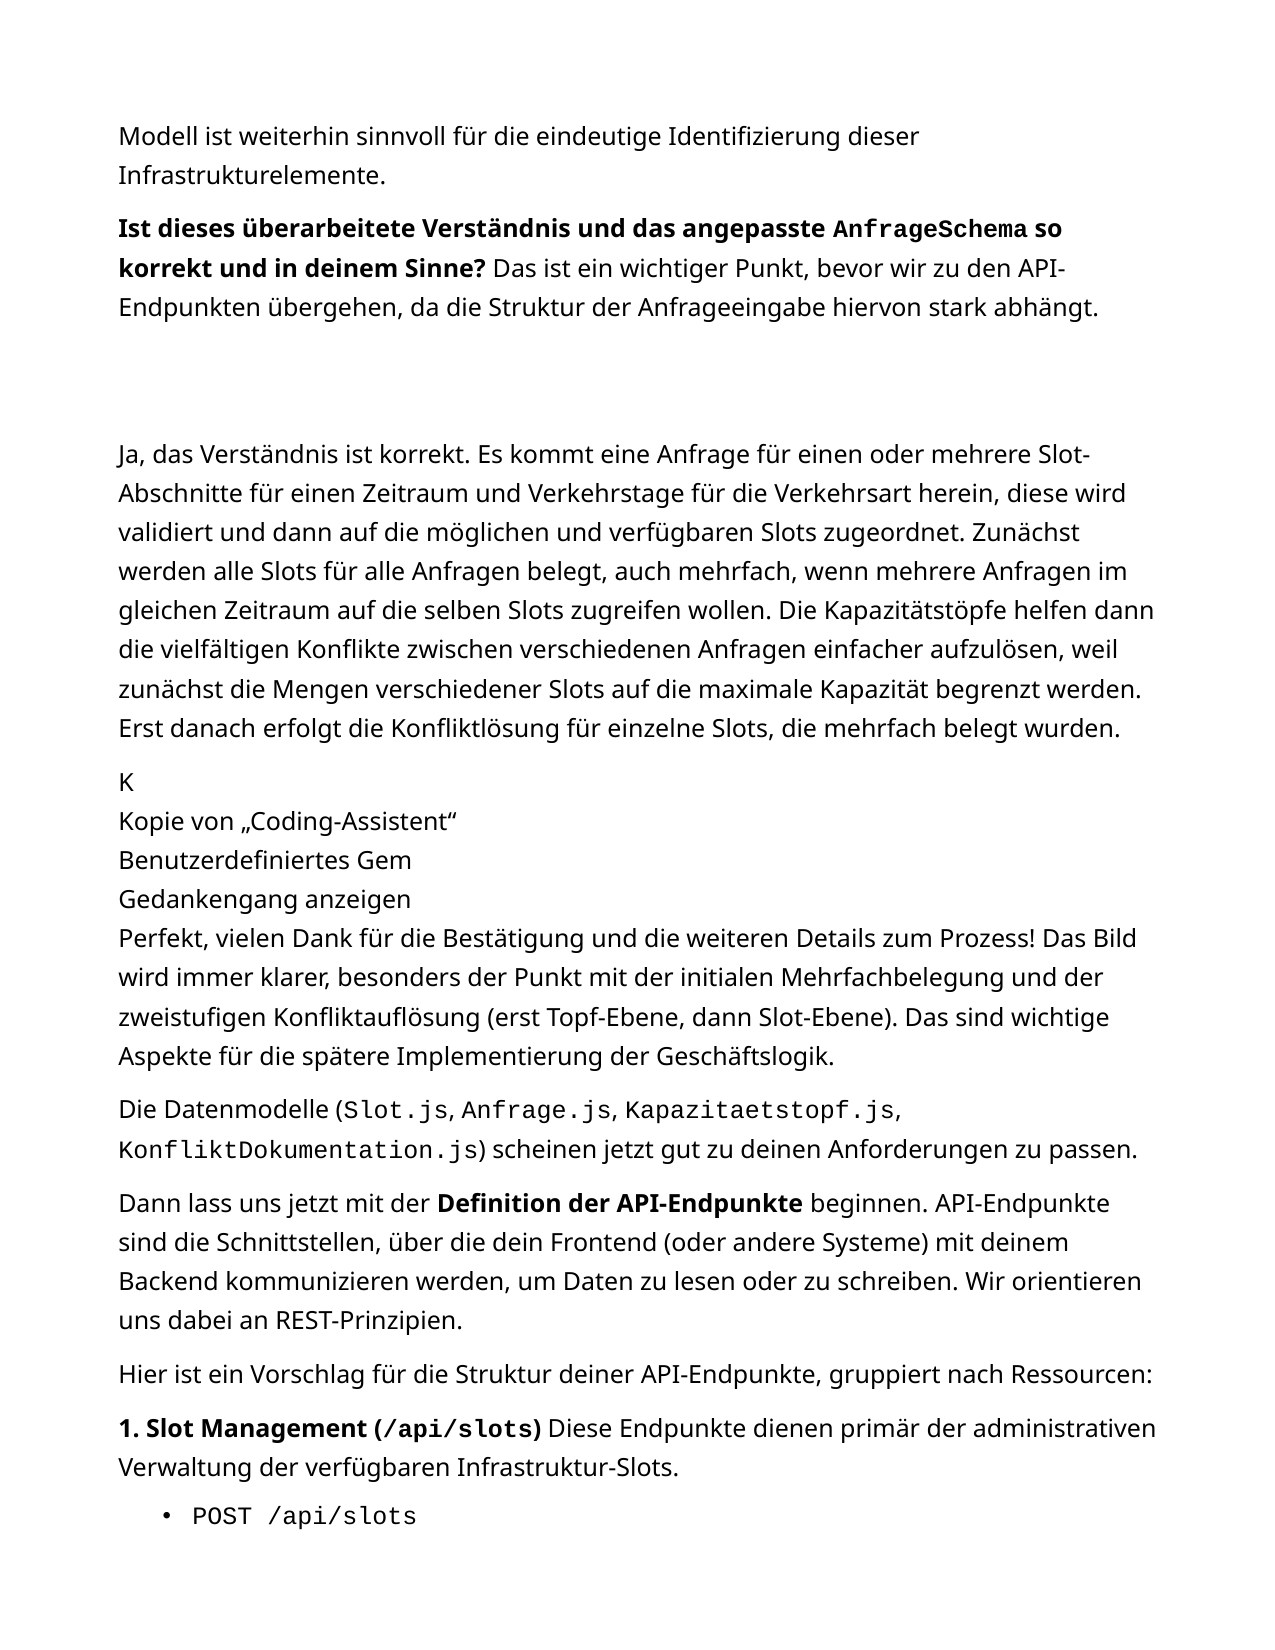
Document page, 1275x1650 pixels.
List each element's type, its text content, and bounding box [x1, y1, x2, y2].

text Dann lass uns jetzt mit der Definition der API-Endpunkte beginnen. API-Endpunkte sind die Schnittstellen, über die dein Frontend (oder andere Systeme) mit deinem Backend kommunizieren werden, um Daten zu lesen oder zu schreiben. Wir orientieren uns dabei an REST-Prinzipien. [118, 1185, 1157, 1337]
text 1. Slot Management (/api/slots) Diese Endpunkte dienen primär der administrativen Verwaltung der verfügbaren Infrastruktur-Slots. [118, 1410, 1157, 1484]
text Benutzerdefiniertes Gem [118, 842, 1157, 877]
text Gedankengang anzeigen [118, 882, 1157, 916]
text Perfekt, vielen Dank für die Bestätigung und die weiteren Details zum Prozess! Das Bild wird immer klarer, besonders der Punkt mit der initialen Mehrfachbelegung und der zweistufigen Konfliktauflösung (erst Topf-Ebene, dann Slot-Ebene). Das sind wichtige Aspekte für die spätere Implementierung der Geschäftslogik. [118, 921, 1157, 1072]
text Modell ist weiterhin sinnvoll für die eindeutige Identifizierung dieser Infrastrukturelemente. [118, 118, 1157, 191]
list POST /api/slots [162, 1503, 1157, 1532]
text Kopie von „Coding-Assistent“ [118, 803, 1157, 837]
text Hier ist ein Vorschlag für die Struktur deiner API-Endpunkte, gruppiert nach Ressourcen: [118, 1357, 1157, 1391]
text Die Datenmodelle (Slot.js, Anfrage.js, Kapazitaetstopf.js, KonfliktDokumentation.js) scheinen jetzt gut zu deinen Anforderungen zu passen. [118, 1092, 1157, 1166]
text K [118, 764, 1157, 798]
text Ja, das Verständnis ist korrekt. Es kommt eine Anfrage für einen oder mehrere Slot-Abschnitte für einen Zeitraum und Verkehrstage für die Verkehrsart herein, diese wird validiert und dann auf die möglichen und verfügbaren Slots zugeordnet. Zunächst werden alle Slots für alle Anfragen belegt, auch mehrfach, wenn mehrere Anfragen im gleichen Zeitraum auf die selben Slots zugreifen wollen. Die Kapazitätstöpfe helfen dann die vielfältigen Konflikte zwischen verschiedenen Anfragen einfacher aufzulösen, weil zunächst die Mengen verschiedener Slots auf die maximale Kapazität begrenzt werden. Erst danach erfolgt die Konfliktlösung für einzelne Slots, die mehrfach belegt wurden. [118, 436, 1157, 744]
text Ist dieses überarbeitete Verständnis und das angepasste AnfrageSchema so korrekt und in deinem Sinne? Das ist ein wichtiger Punkt, bevor wir zu den API-Endpunkten übergehen, da die Struktur der Anfrageeingabe hiervon stark abhängt. [118, 211, 1157, 324]
